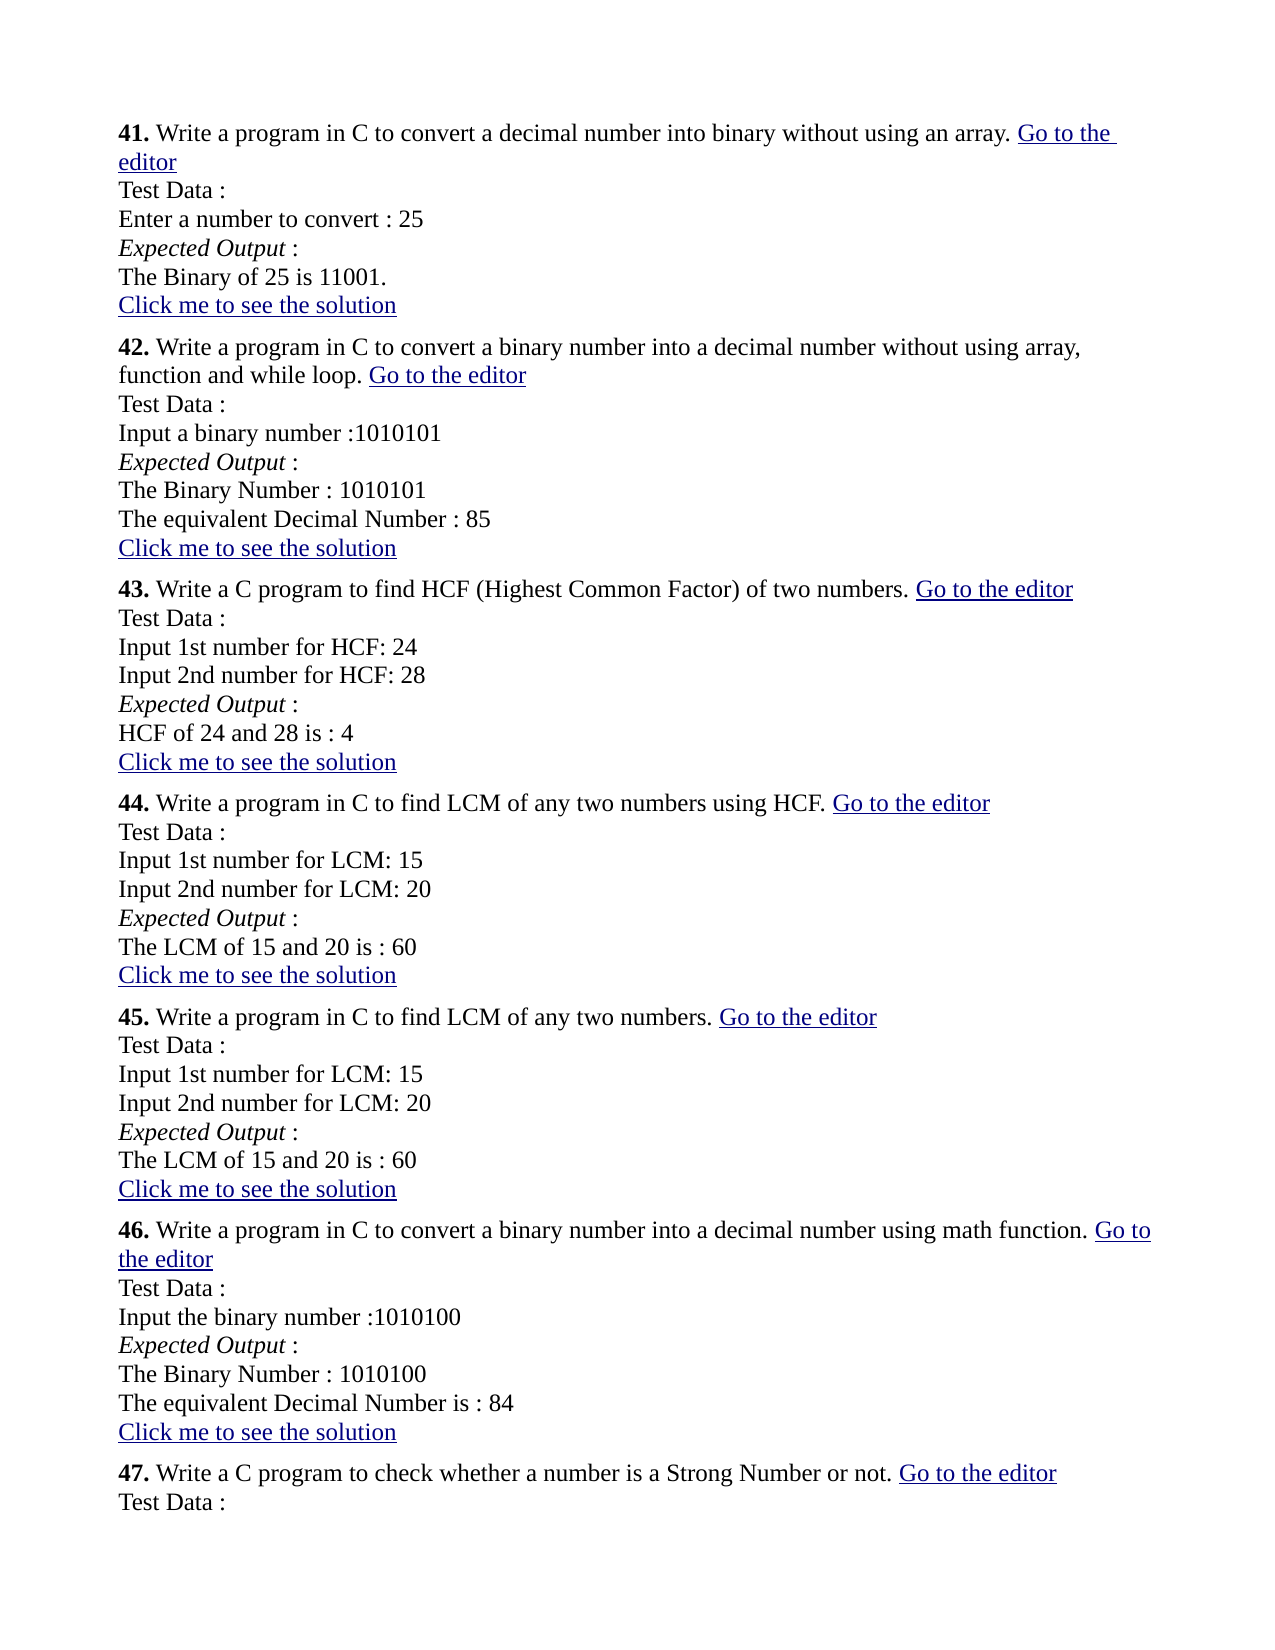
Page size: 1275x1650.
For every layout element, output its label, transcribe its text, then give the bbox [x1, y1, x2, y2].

text 41. Write a program in C to convert a decimal number into binary without using an array. Go to the editor Test Data : Enter a number to convert : 25 Expected Output : The Binary of 25 is 11001. Click me to see the solution [118, 118, 1157, 319]
text 46. Write a program in C to convert a binary number into a decimal number using math function. Go to the editor Test Data : Input the binary number :1010100 Expected Output : The Binary Number : 1010100 The equivalent Decimal Number is : 84 Click me to see the solution [118, 1216, 1157, 1446]
text 44. Write a program in C to find LCM of any two numbers using HCF. Go to the editor Test Data : Input 1st number for LCM: 15 Input 2nd number for LCM: 20 Expected Output : The LCM of 15 and 20 is : 60 Click me to see the solution [118, 788, 1157, 989]
text 43. Write a C program to find HCF (Highest Common Factor) of two numbers. Go to the editor Test Data : Input 1st number for HCF: 24 Input 2nd number for HCF: 28 Expected Output : HCF of 24 and 28 is : 4 Click me to see the solution [118, 574, 1157, 776]
text 42. Write a program in C to convert a binary number into a decimal number without using array, function and while loop. Go to the editor Test Data : Input a binary number :1010101 Expected Output : The Binary Number : 1010101 The equivalent Decimal Number : 85 Click me to see the solution [118, 332, 1157, 562]
text 45. Write a program in C to find LCM of any two numbers. Go to the editor Test Data : Input 1st number for LCM: 15 Input 2nd number for LCM: 20 Expected Output : The LCM of 15 and 20 is : 60 Click me to see the solution [118, 1002, 1157, 1203]
text 47. Write a C program to check whether a number is a Strong Number or not. Go to the editor Test Data : [118, 1458, 1157, 1516]
